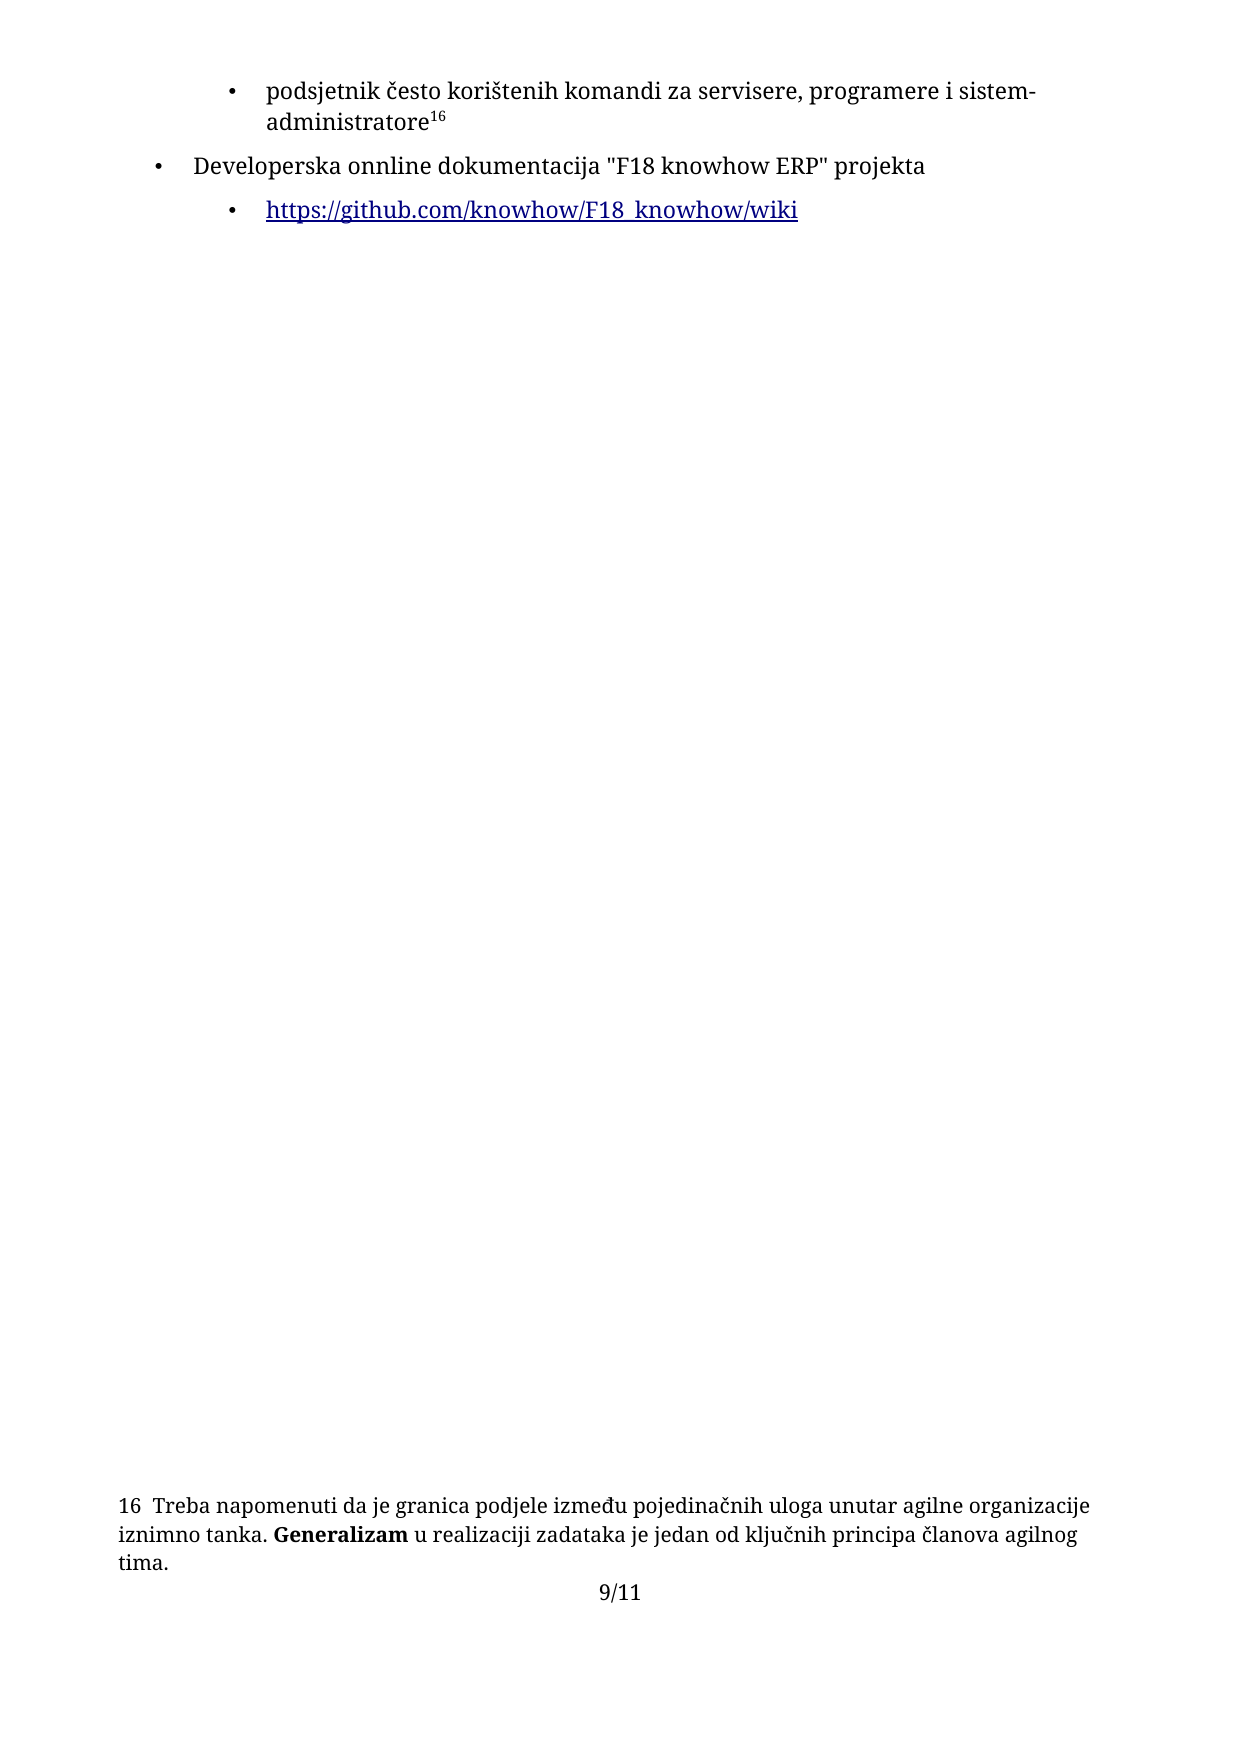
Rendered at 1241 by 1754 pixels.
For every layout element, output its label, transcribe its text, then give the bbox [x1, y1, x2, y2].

list podsjetnik često korištenih komandi za servisere, programere i sistem-administratore [228, 75, 1122, 137]
list Developerska onnline dokumentacija "F18 knowhow ERP" projekta [154, 150, 1122, 181]
list https://github.com/knowhow/F18_knowhow/wiki [228, 194, 1122, 225]
list Treba napomenuti da je granica podjele između pojedinačnih uloga unutar agilne organizacije iznimno tanka. Generalizam u realizaciji zadataka je jedan od ključnih principa članova agilnog tima. [118, 1492, 1122, 1577]
